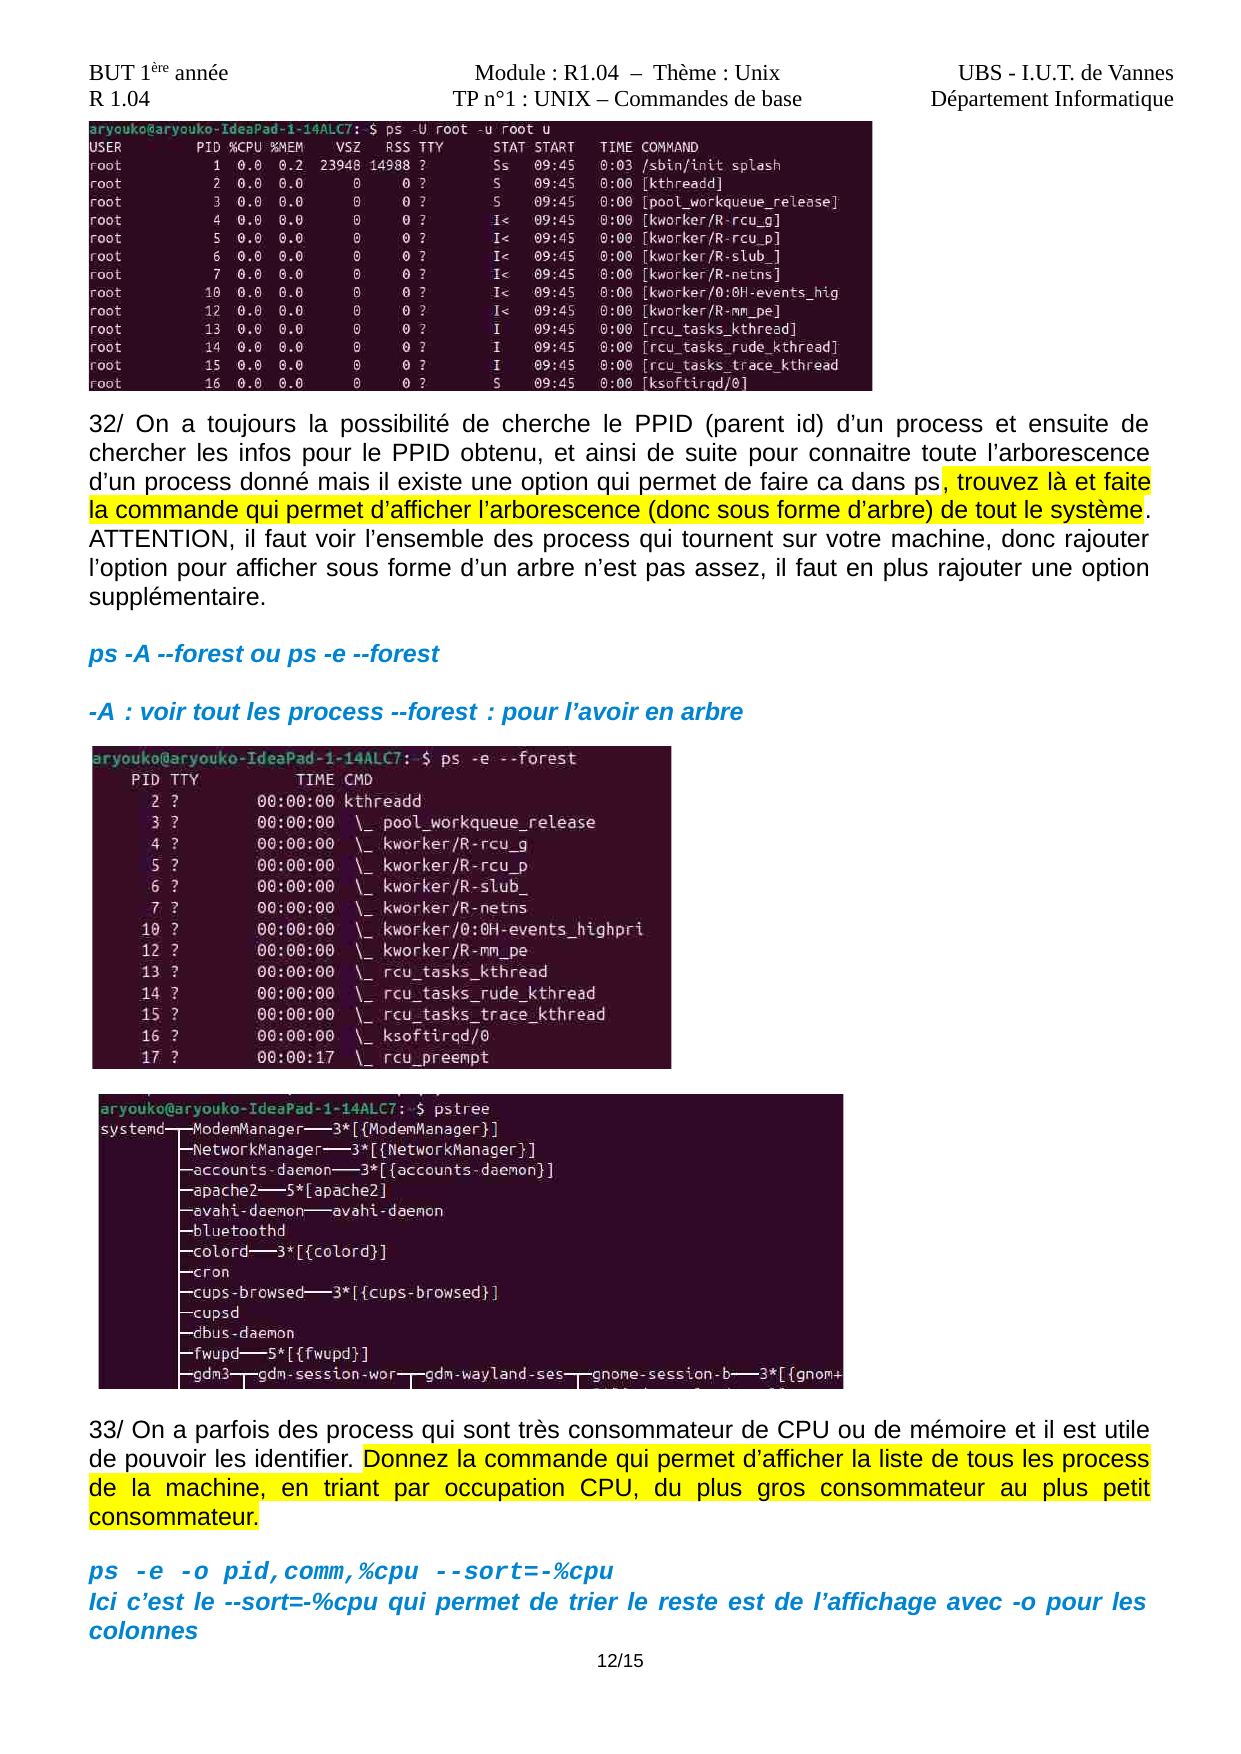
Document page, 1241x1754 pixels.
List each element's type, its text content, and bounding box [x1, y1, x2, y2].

text ps -e -o pid,comm,%cpu --sort=-%cpu [89, 1559, 1151, 1587]
picture [88, 121, 873, 391]
text Ici c’est le --sort=-%cpu qui permet de trier le reste est de l’affichage avec -o pour les colonnes [89, 1587, 1151, 1645]
picture [98, 1094, 844, 1389]
picture [92, 746, 672, 1069]
text ATTENTION, il faut voir l’ensemble des process qui tournent sur votre machine, donc rajouter l’option pour afficher sous forme d’un arbre n’est pas assez, il faut en plus rajouter une option supplémentaire. [89, 524, 1151, 610]
text -A : voir tout les process --forest : pour l’avoir en arbre [89, 696, 1151, 725]
text 32/ On a toujours la possibilité de cherche le PPID (parent id) d’un process et ensuite de chercher les infos pour le PPID obtenu, et ainsi de suite pour connaitre toute l’arborescence d’un process donné mais il existe une option qui permet de faire ca dans ps, trouvez là et faite la commande qui permet d’afficher l’arborescence (donc sous forme d’arbre) de tout le système. [89, 409, 1151, 524]
text 33/ On a parfois des process qui sont très consommateur de CPU ou de mémoire et il est utile de pouvoir les identifier. Donnez la commande qui permet d’afficher la liste de tous les process de la machine, en triant par occupation CPU, du plus gros consommateur au plus petit consommateur. [89, 1415, 1151, 1530]
text ps -A --forest ou ps -e --forest [89, 639, 1151, 668]
